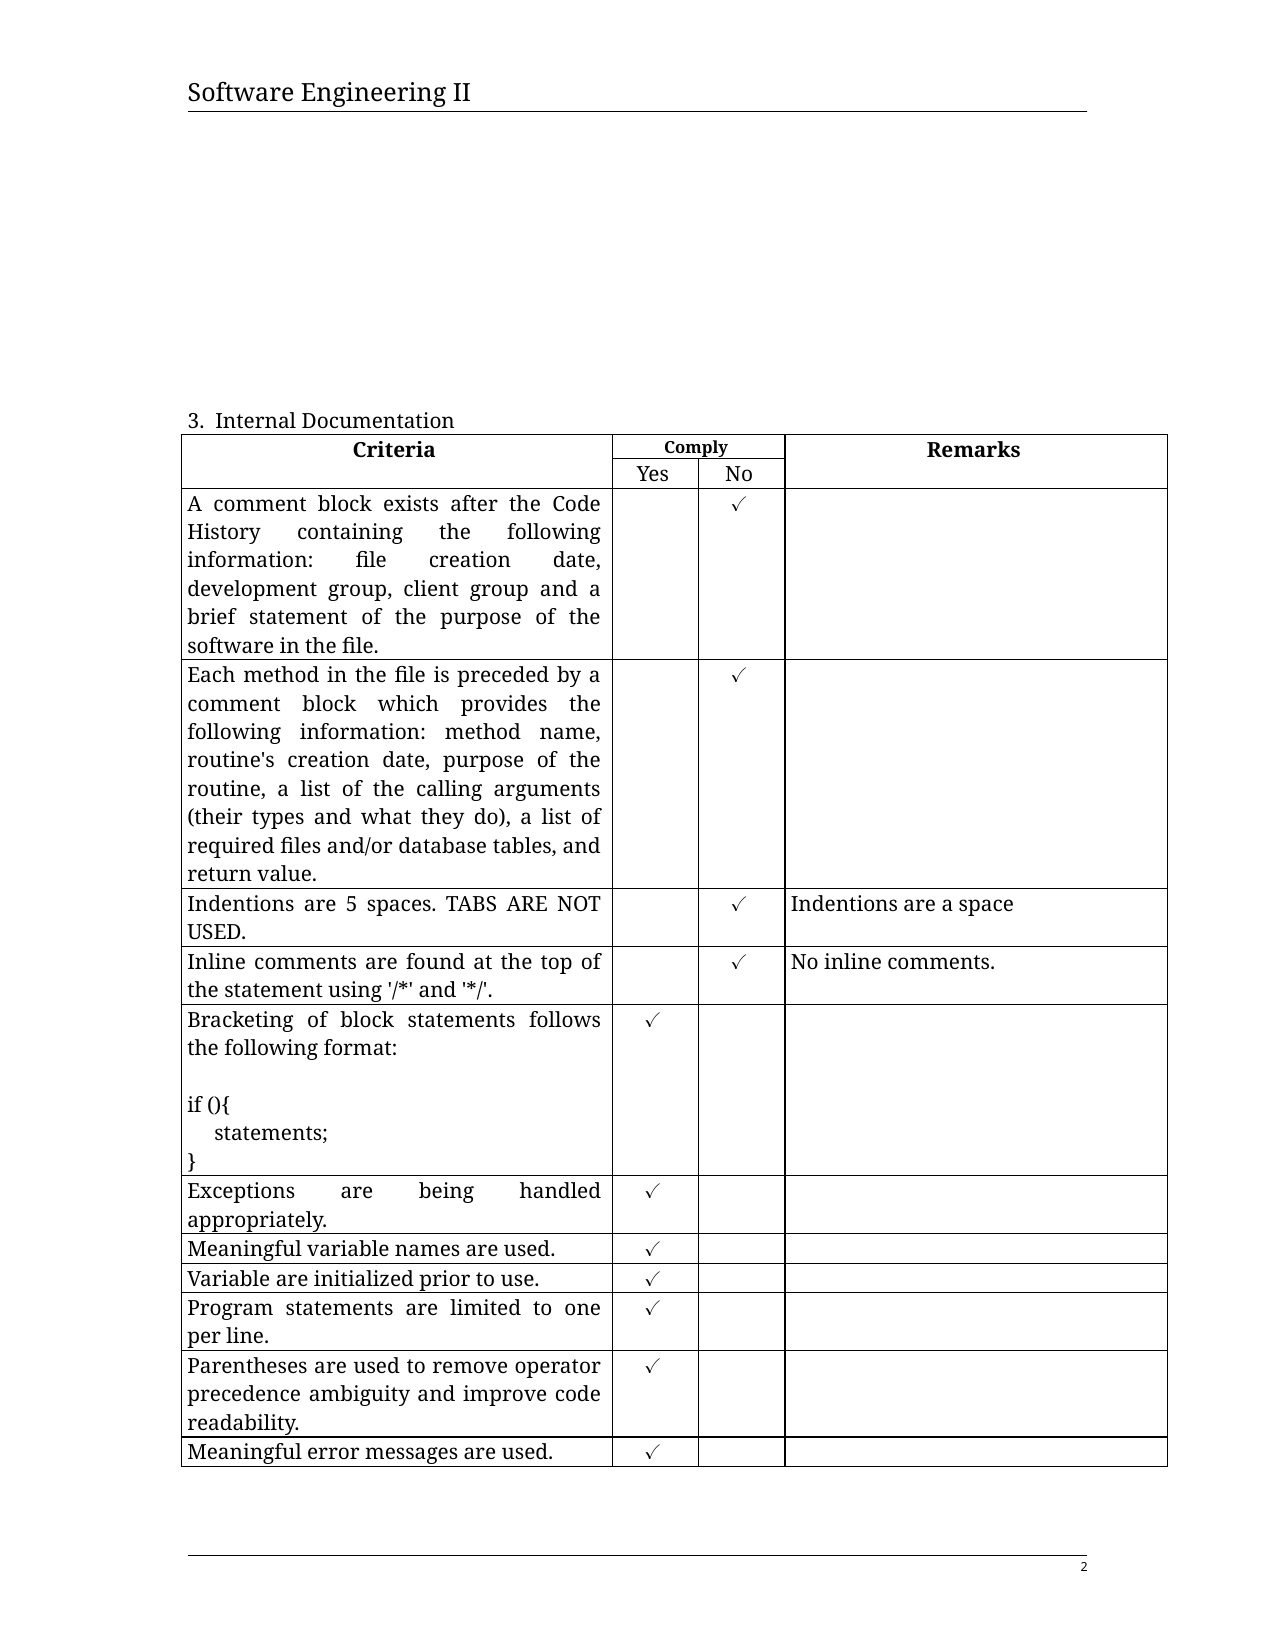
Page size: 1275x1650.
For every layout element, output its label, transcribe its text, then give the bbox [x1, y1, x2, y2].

table_cell [613, 889, 698, 946]
table_cell ✓ [613, 1293, 698, 1350]
table_cell ✓ [613, 1234, 698, 1263]
table_cell [699, 1293, 784, 1350]
table_cell [613, 660, 698, 888]
table_cell Exceptions are being handled appropriately. [182, 1176, 612, 1233]
table_cell [613, 947, 698, 1004]
table_cell Variable are initialized prior to use. [182, 1264, 612, 1292]
table_cell Indentions are a space [786, 889, 1167, 946]
table_cell ✓ [699, 947, 784, 1004]
table_cell ✓ [699, 889, 784, 946]
table_cell Inline comments are found at the top of the statement using '/*' and '*/'. [182, 947, 612, 1004]
table_cell Indentions are 5 spaces. TABS ARE NOT USED. [182, 889, 612, 946]
table_cell No inline comments. [786, 947, 1167, 1004]
table_cell ✓ [613, 1351, 698, 1436]
table_cell [786, 1176, 1167, 1233]
table_cell [786, 1293, 1167, 1350]
table_cell Parentheses are used to remove operator precedence ambiguity and improve code readability. [182, 1351, 612, 1436]
table_cell ✓ [613, 1264, 698, 1292]
table_cell Yes [613, 459, 698, 488]
table_header Comply [613, 435, 784, 458]
table_cell [699, 1005, 784, 1175]
table_cell A comment block exists after the Code History containing the following information: file creation date, development group, client group and a brief statement of the purpose of the software in the file. [182, 489, 612, 659]
table_cell Bracketing of block statements follows the following format: if (){ statements; } [182, 1005, 612, 1175]
table_cell No [699, 459, 784, 488]
table_cell ✓ [613, 1176, 698, 1233]
table_cell [786, 1351, 1167, 1436]
table_cell Meaningful error messages are used. [182, 1438, 612, 1466]
table_header Criteria [182, 435, 612, 488]
table_cell [786, 1438, 1167, 1466]
table_cell [699, 1234, 784, 1263]
table_cell ✓ [699, 660, 784, 888]
table_cell Program statements are limited to one per line. [182, 1293, 612, 1350]
text 3. Internal Documentation [187, 406, 1087, 434]
table_cell [786, 1234, 1167, 1263]
table_header Remarks [786, 435, 1167, 488]
table_cell ✓ [613, 1438, 698, 1466]
table_cell [699, 1264, 784, 1292]
table_cell [786, 1264, 1167, 1292]
table_cell [786, 660, 1167, 888]
table_cell Each method in the file is preceded by a comment block which provides the following information: method name, routine's creation date, purpose of the routine, a list of the calling arguments (their types and what they do), a list of required files and/or database tables, and return value. [182, 660, 612, 888]
table_cell [786, 1005, 1167, 1175]
table_cell [786, 489, 1167, 659]
table_cell ✓ [613, 1005, 698, 1175]
table_cell [699, 1438, 784, 1466]
table_cell ✓ [699, 489, 784, 659]
table_cell [699, 1351, 784, 1436]
table_cell Meaningful variable names are used. [182, 1234, 612, 1263]
table_cell [699, 1176, 784, 1233]
table_cell [613, 489, 698, 659]
